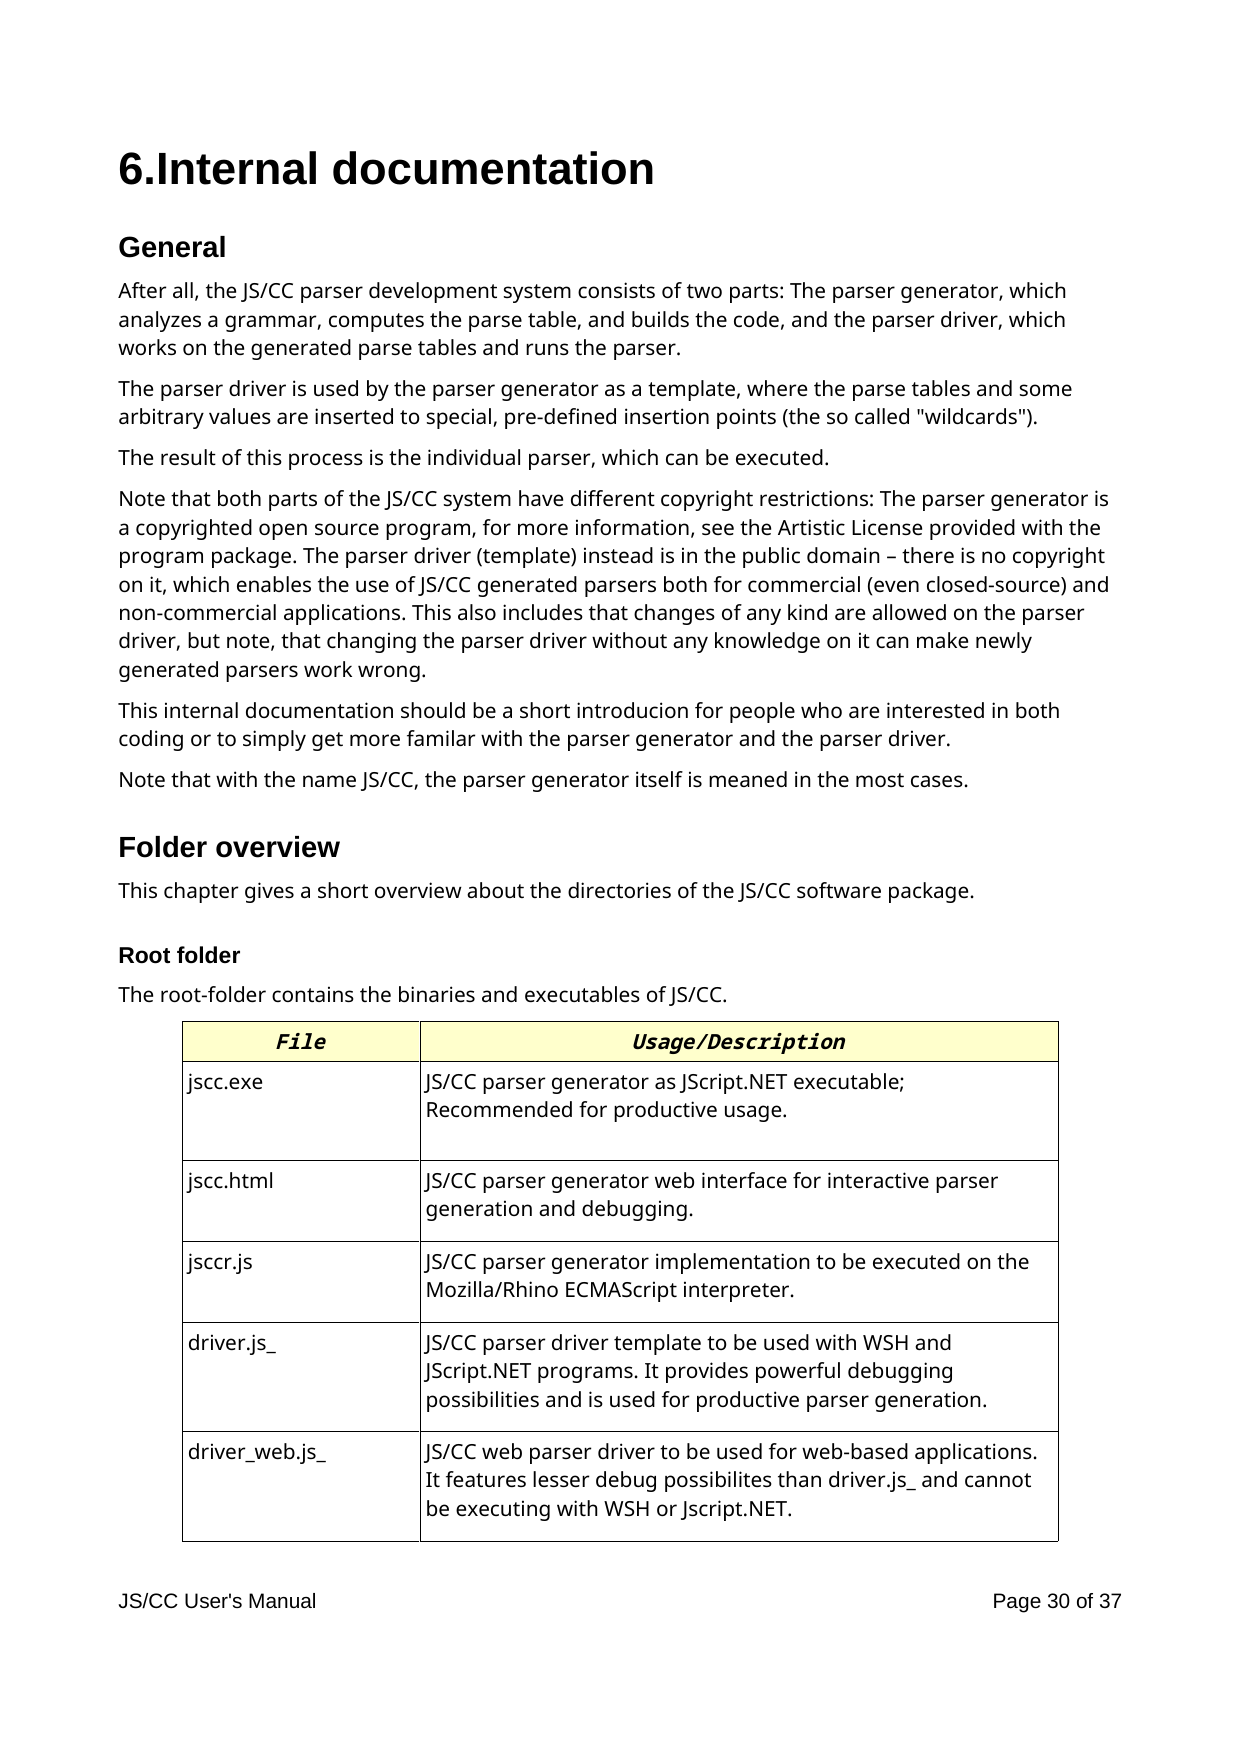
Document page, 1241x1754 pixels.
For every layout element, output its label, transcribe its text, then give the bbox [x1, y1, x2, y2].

table_header Usage/Description [421, 1022, 1058, 1061]
text This chapter gives a short overview about the directories of the JS/CC software package. [118, 876, 1122, 905]
table_header File [183, 1022, 419, 1061]
subtitle Root folder [118, 942, 1122, 968]
table_cell JS/CC parser generator implementation to be executed on the Mozilla/Rhino ECMAScript interpreter. [421, 1242, 1058, 1322]
table_cell driver.js_ [183, 1323, 419, 1431]
table_cell JS/CC web parser driver to be used for web-based applications. It features lesser debug possibilites than driver.js_ and cannot be executing with WSH or Jscript.NET. [421, 1432, 1058, 1541]
text The parser driver is used by the parser generator as a template, where the parse tables and some arbitrary values are inserted to special, pre-defined insertion points (the so called "wildcards"). [118, 374, 1122, 431]
table_cell JS/CC parser generator as JScript.NET executable; Recommended for productive usage. [421, 1062, 1058, 1160]
table_cell jscc.exe [183, 1062, 419, 1160]
subtitle Internal documentation [118, 143, 1122, 194]
text Note that with the name JS/CC, the parser generator itself is meaned in the most cases. [118, 765, 1122, 794]
table_cell JS/CC parser driver template to be used with WSH and JScript.NET programs. It provides powerful debugging possibilities and is used for productive parser generation. [421, 1323, 1058, 1431]
text After all, the JS/CC parser development system consists of two parts: The parser generator, which analyzes a grammar, computes the parse table, and builds the code, and the parser driver, which works on the generated parse tables and runs the parser. [118, 276, 1122, 362]
text The root-folder contains the binaries and executables of JS/CC. [118, 980, 1122, 1009]
text Note that both parts of the JS/CC system have different copyright restrictions: The parser generator is a copyrighted open source program, for more information, see the Artistic License provided with the program package. The parser driver (template) instead is in the public domain – there is no copyright on it, which enables the use of JS/CC generated parsers both for commercial (even closed-source) and non-commercial applications. This also includes that changes of any kind are allowed on the parser driver, but note, that changing the parser driver without any knowledge on it can make newly generated parsers work wrong. [118, 484, 1122, 683]
table_cell jsccr.js [183, 1242, 419, 1322]
text This internal documentation should be a short introducion for people who are interested in both coding or to simply get more familar with the parser generator and the parser driver. [118, 696, 1122, 753]
subtitle General [118, 231, 1122, 264]
subtitle Folder overview [118, 831, 1122, 864]
text The result of this process is the individual parser, which can be executed. [118, 443, 1122, 472]
table_cell JS/CC parser generator web interface for interactive parser generation and debugging. [421, 1161, 1058, 1241]
table_cell driver_web.js_ [183, 1432, 419, 1541]
table_cell jscc.html [183, 1161, 419, 1241]
